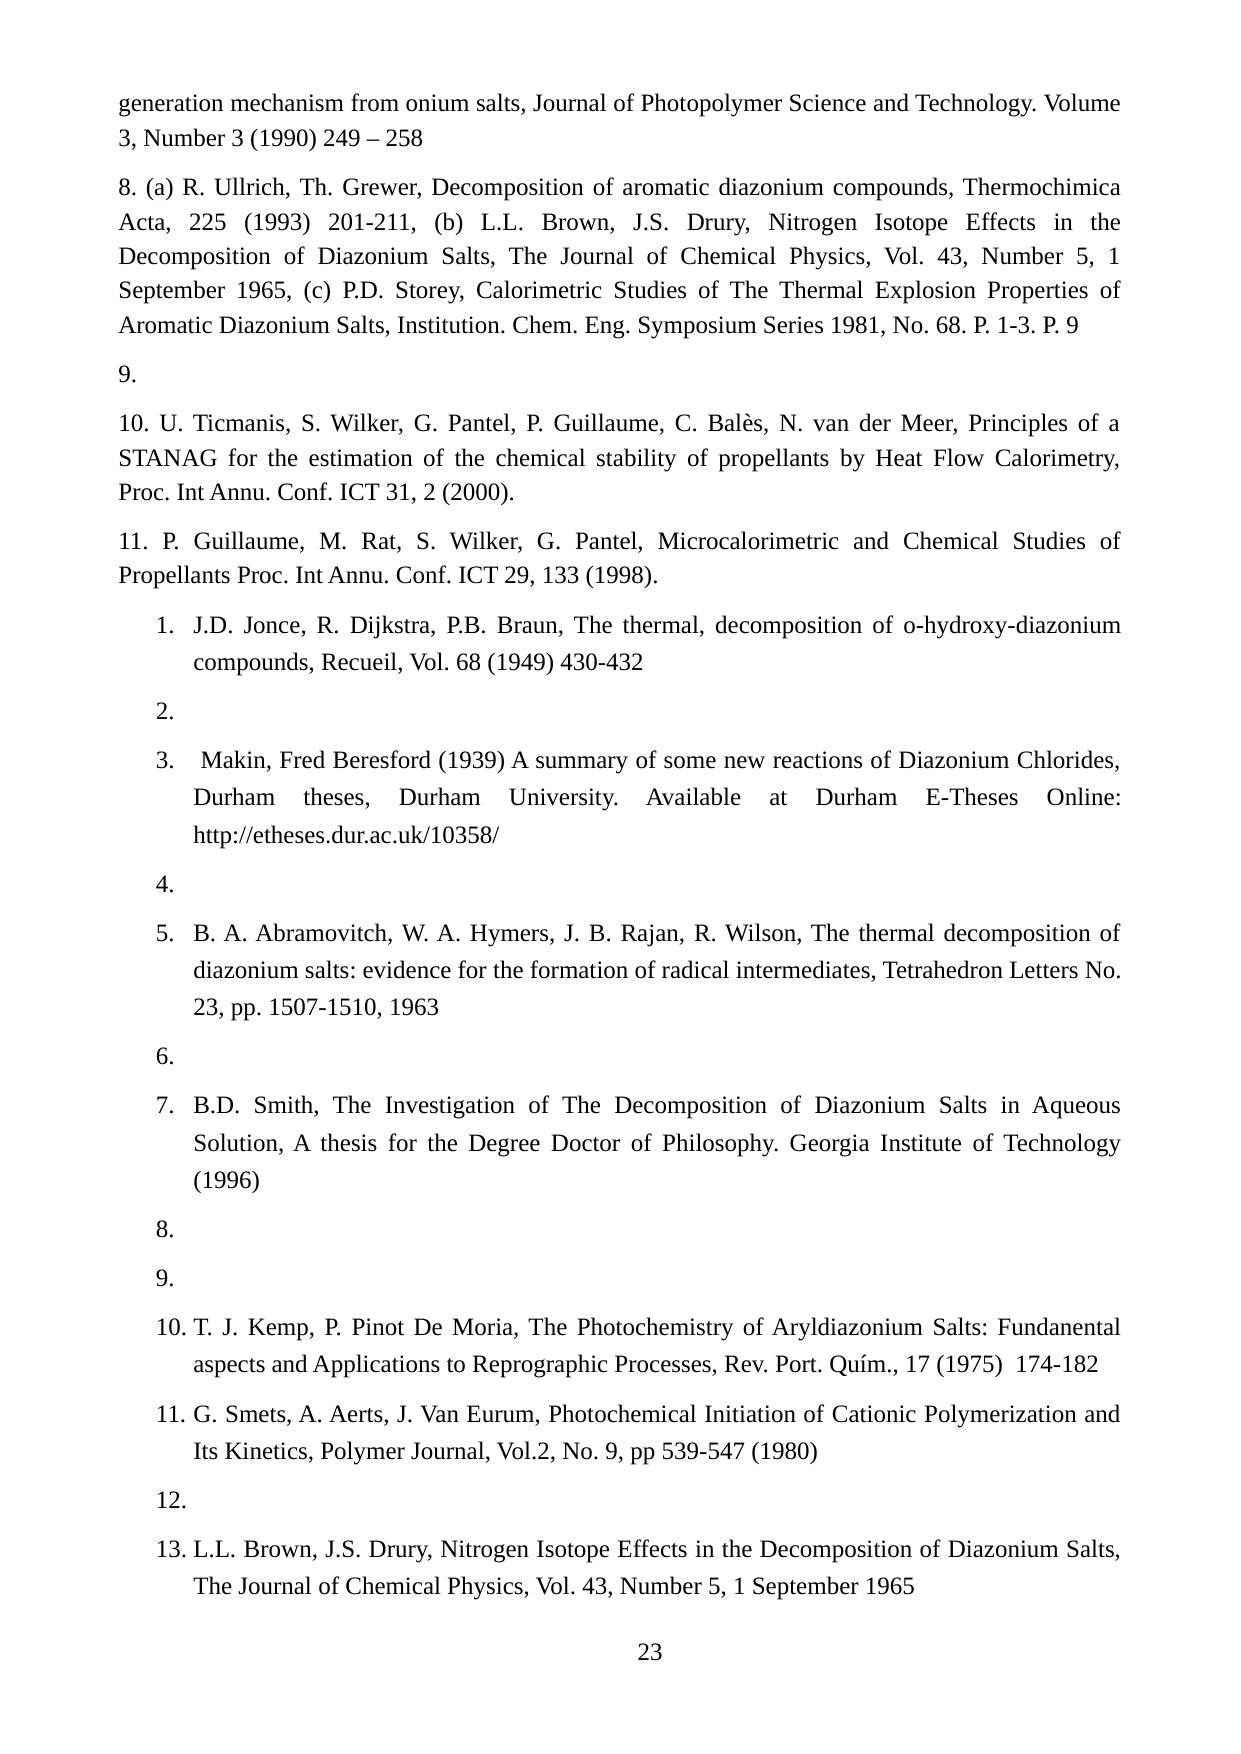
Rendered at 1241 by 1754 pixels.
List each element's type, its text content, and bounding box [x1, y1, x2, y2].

text 9. [118, 359, 1122, 388]
list J.D. Jonce, R. Dijkstra, P.B. Braun, The thermal, decomposition of o-hydroxy-diazonium compounds, Recueil, Vol. 68 (1949) 430-432 [156, 610, 1122, 676]
text 11. P. Guillaume, M. Rat, S. Wilker, G. Pantel, Microcalorimetric and Chemical Studies of Propellants Proc. Int Annu. Conf. ICT 29, 133 (1998). [118, 526, 1122, 589]
list G. Smets, A. Aerts, J. Van Eurum, Photochemical Initiation of Cationic Polymerization and Its Kinetics, Polymer Journal, Vol.2, No. 9, pp 539-547 (1980) [156, 1399, 1122, 1465]
list B.D. Smith, The Investigation of The Decomposition of Diazonium Salts in Aqueous Solution, A thesis for the Degree Doctor of Philosophy. Georgia Institute of Technology (1996) [156, 1091, 1122, 1194]
list T. J. Kemp, P. Pinot De Moria, The Photochemistry of Aryldiazonium Salts: Fundanental aspects and Applications to Reprographic Processes, Rev. Port. Quím., 17 (1975) 174-182 [156, 1312, 1122, 1378]
text 10. U. Ticmanis, S. Wilker, G. Pantel, P. Guillaume, C. Balès, N. van der Meer, Principles of a STANAG for the estimation of the chemical stability of propellants by Heat Flow Calorimetry, Proc. Int Annu. Conf. ICT 31, 2 (2000). [118, 408, 1122, 506]
text 8. (a) R. Ullrich, Th. Grewer, Decomposition of aromatic diazonium compounds, Thermochimica Acta, 225 (1993) 201-211, (b) L.L. Brown, J.S. Drury, Nitrogen Isotope Effects in the Decomposition of Diazonium Salts, The Journal of Chemical Physics, Vol. 43, Number 5, 1 September 1965, (c) P.D. Storey, Calorimetric Studies of The Thermal Explosion Properties of Aromatic Diazonium Salts, Institution. Chem. Eng. Symposium Series 1981, No. 68. P. 1-3. P. 9 [118, 172, 1122, 339]
text generation mechanism from onium salts, Journal of Photopolymer Science and Technology. Volume 3, Number 3 (1990) 249 – 258 [118, 88, 1122, 152]
list L.L. Brown, J.S. Drury, Nitrogen Isotope Effects in the Decomposition of Diazonium Salts, The Journal of Chemical Physics, Vol. 43, Number 5, 1 September 1965 [156, 1534, 1122, 1600]
list Makin, Fred Beresford (1939) A summary of some new reactions of Diazonium Chlorides, Durham theses, Durham University. Available at Durham E-Theses Online: http://etheses.dur.ac.uk/10358/ [156, 745, 1122, 848]
list B. A. Abramovitch, W. A. Hymers, J. B. Rajan, R. Wilson, The thermal decomposition of diazonium salts: evidence for the formation of radical intermediates, Tetrahedron Letters No. 23, pp. 1507-1510, 1963 [156, 918, 1122, 1021]
